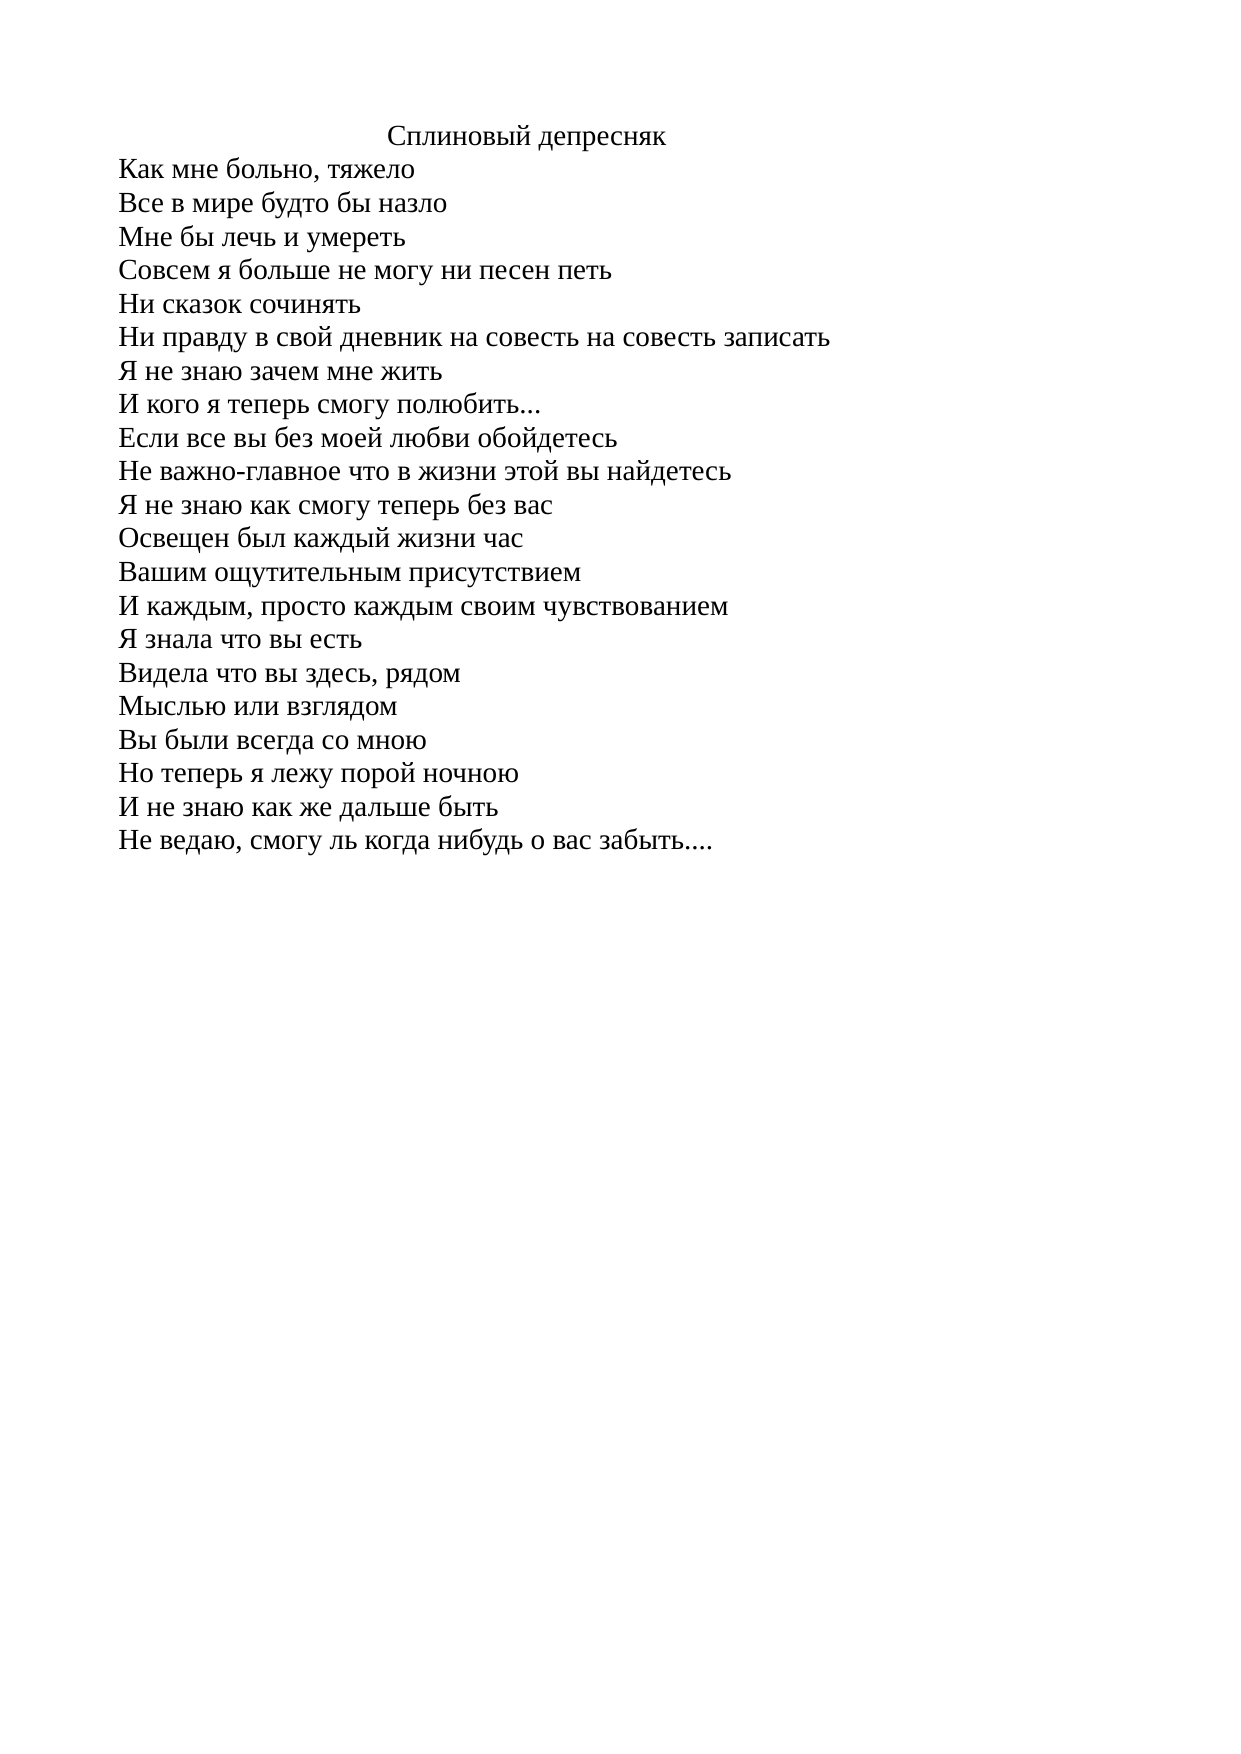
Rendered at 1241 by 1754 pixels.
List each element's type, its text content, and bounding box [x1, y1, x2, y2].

text И не знаю как же дальше быть [118, 789, 1122, 822]
text Не ведаю, смогу ль когда нибудь о вас забыть.... [118, 822, 1122, 856]
text Как мне больно, тяжело [118, 152, 1122, 185]
text Мыслью или взглядом [118, 688, 1122, 722]
text Вы были всегда со мною [118, 722, 1122, 755]
text Не важно-главное что в жизни этой вы найдетесь [118, 453, 1122, 487]
text Вашим ощутительным присутствием [118, 554, 1122, 588]
text Я не знаю как смогу теперь без вас [118, 487, 1122, 521]
text Сплиновый депресняк [118, 118, 1122, 152]
text Но теперь я лежу порой ночною [118, 755, 1122, 789]
text Все в мире будто бы назло [118, 185, 1122, 219]
text Освещен был каждый жизни час [118, 521, 1122, 554]
text Мне бы лечь и умереть [118, 219, 1122, 252]
text Если все вы без моей любви обойдетесь [118, 420, 1122, 453]
text Видела что вы здесь, рядом [118, 655, 1122, 688]
text Совсем я больше не могу ни песен петь Ни сказок сочинять Ни правду в свой дневник на совесть на совесть записать Я не знаю зачем мне жить И кого я теперь смогу полюбить... [118, 252, 1122, 420]
text И каждым, просто каждым своим чувствованием [118, 588, 1122, 621]
text Я знала что вы есть [118, 621, 1122, 655]
